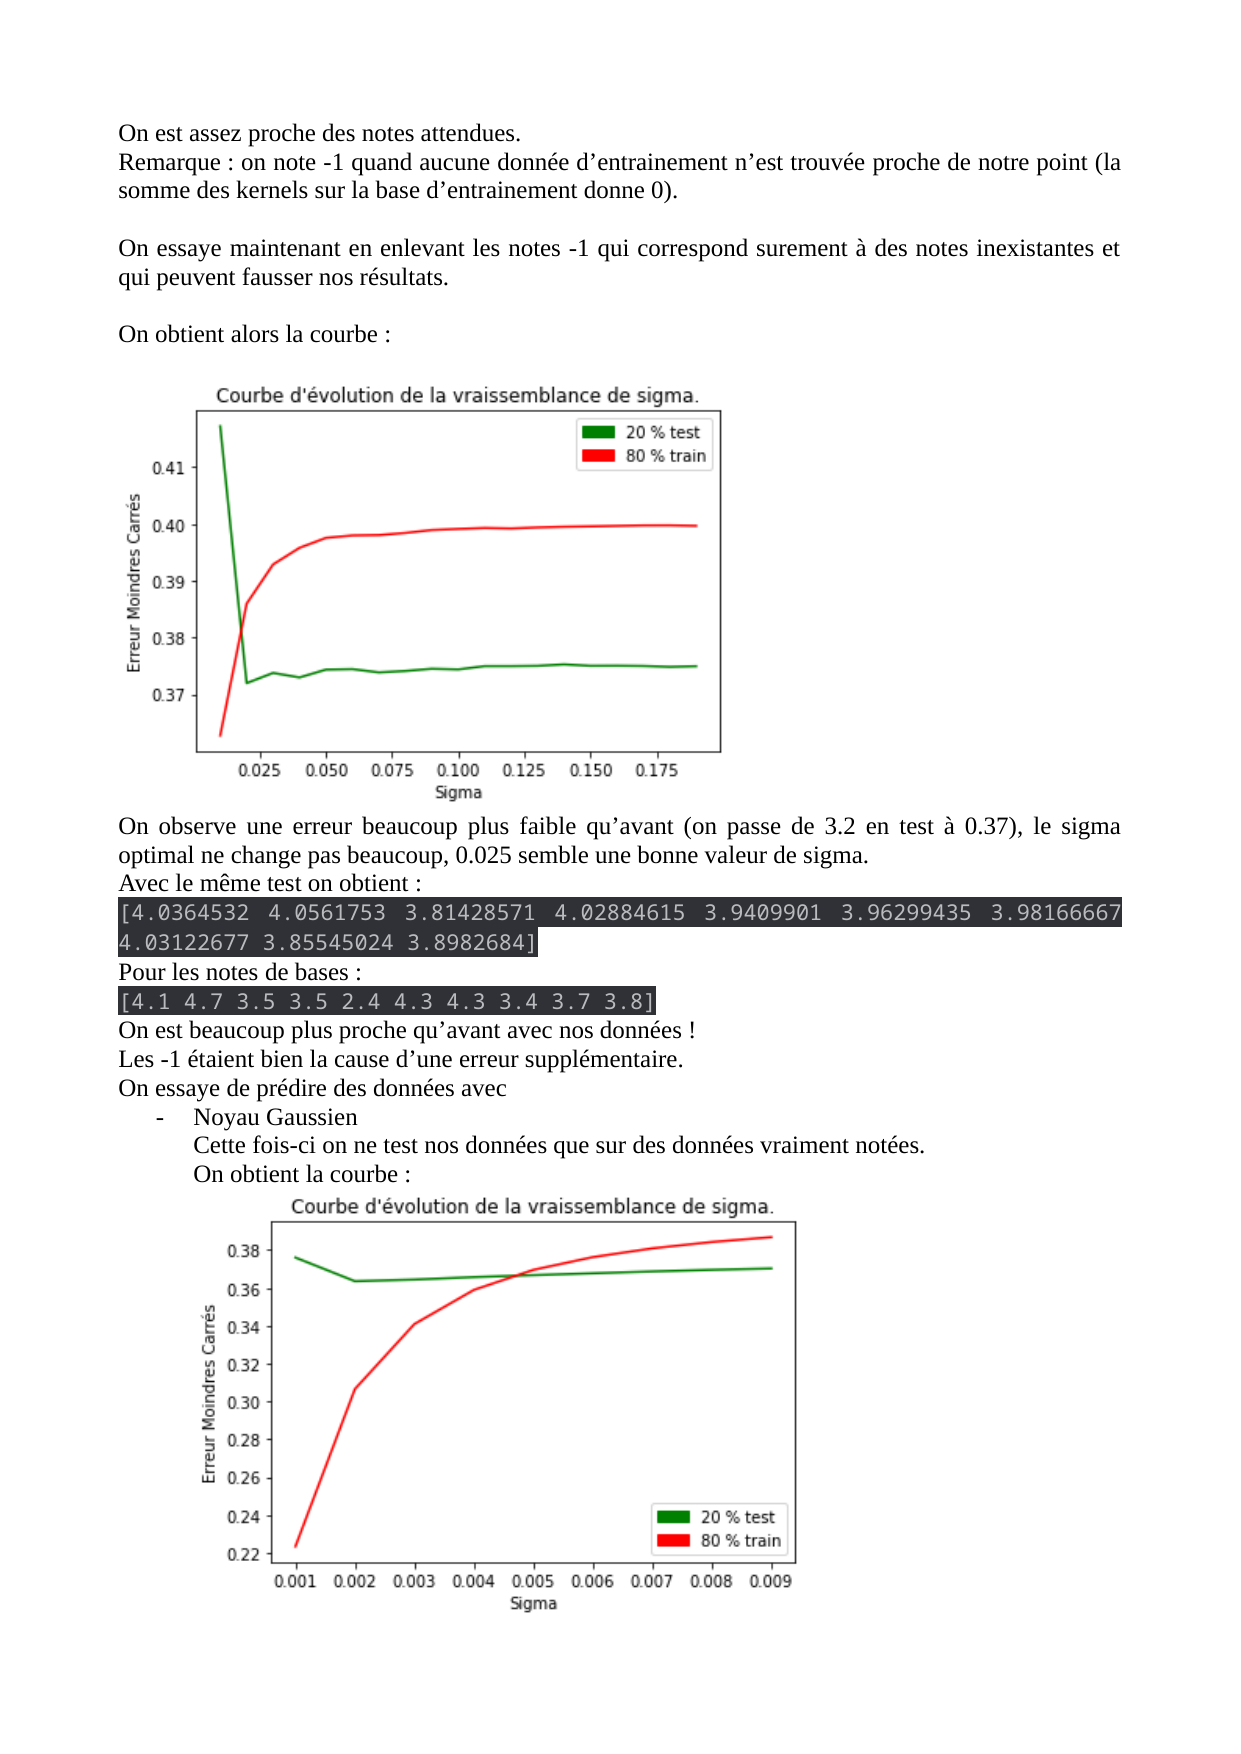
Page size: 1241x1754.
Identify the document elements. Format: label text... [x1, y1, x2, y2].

text On est assez proche des notes attendues. [118, 118, 1122, 147]
text On obtient la courbe : [193, 1159, 1122, 1188]
text On observe une erreur beaucoup plus faible qu’avant (on passe de 3.2 en test à 0.37), le sigma optimal ne change pas beaucoup, 0.025 semble une bonne valeur de sigma. [118, 811, 1122, 868]
text [4.0364532 4.0561753 3.81428571 4.02884615 3.9409901 3.96299435 3.98166667 4.03122677 3.85545024 3.8982684] [118, 897, 1122, 957]
text On est beaucoup plus proche qu’avant avec nos données ! [118, 1015, 1122, 1044]
list Noyau Gaussien [156, 1102, 1122, 1130]
text Les -1 étaient bien la cause d’une erreur supplémentaire. [118, 1044, 1122, 1073]
picture [193, 1187, 806, 1622]
text On essaye maintenant en enlevant les notes -1 qui correspond surement à des notes inexistantes et qui peuvent fausser nos résultats. [118, 233, 1122, 291]
text Cette fois-ci on ne test nos données que sur des données vraiment notées. [193, 1130, 1122, 1159]
text On obtient alors la courbe : [118, 319, 1122, 348]
picture [118, 376, 731, 811]
text Remarque : on note -1 quand aucune donnée d’entrainement n’est trouvée proche de notre point (la somme des kernels sur la base d’entrainement donne 0). [118, 147, 1122, 204]
text Avec le même test on obtient : [118, 868, 1122, 897]
text [4.1 4.7 3.5 3.5 2.4 4.3 4.3 3.4 3.7 3.8] [118, 986, 1122, 1015]
text Pour les notes de bases : [118, 957, 1122, 986]
text On essaye de prédire des données avec [118, 1073, 1122, 1102]
